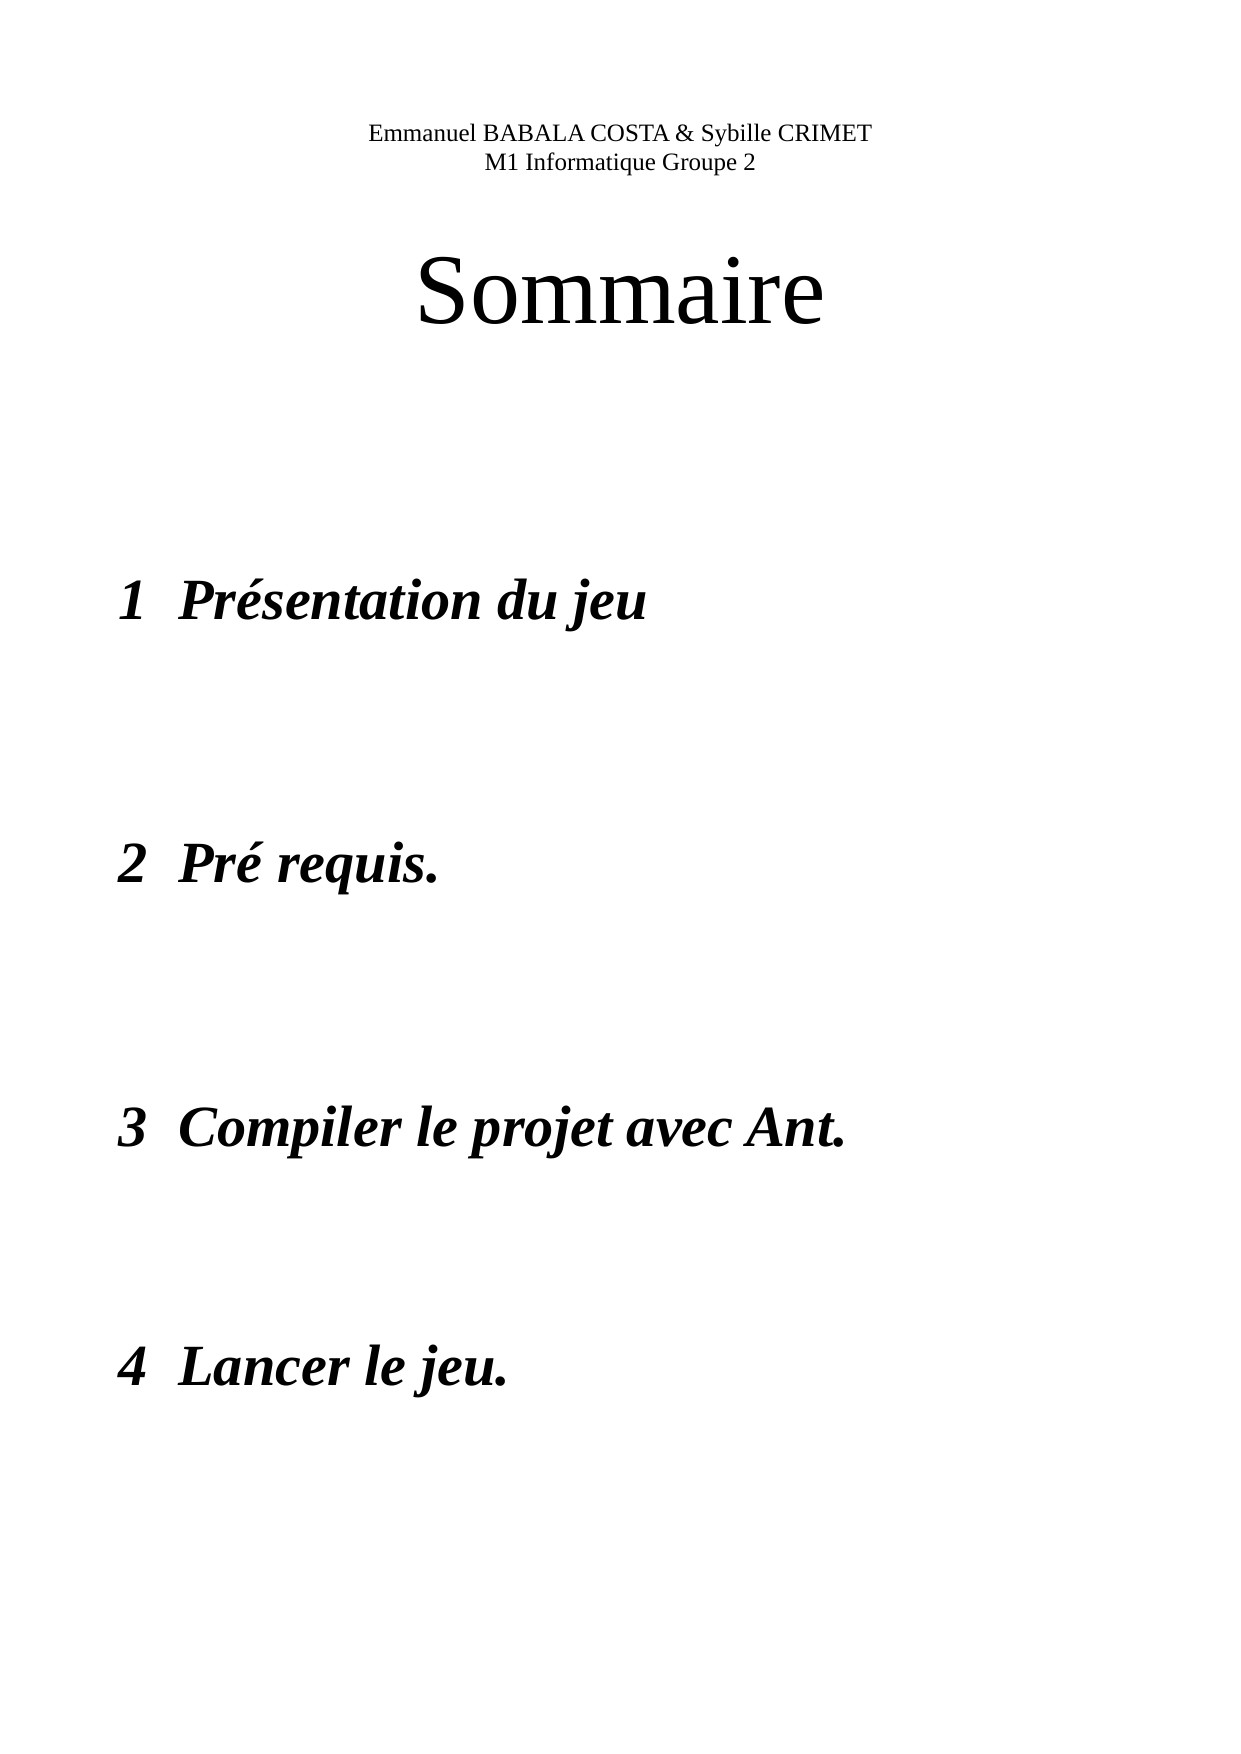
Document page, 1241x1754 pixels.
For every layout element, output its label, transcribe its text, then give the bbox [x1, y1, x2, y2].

subtitle Sommaire [118, 230, 1122, 345]
subtitle Présentation du jeu [118, 565, 1122, 632]
subtitle Compiler le projet avec Ant. [118, 1092, 1122, 1159]
subtitle Lancer le jeu. [118, 1331, 1122, 1398]
subtitle Pré requis. [118, 828, 1122, 896]
